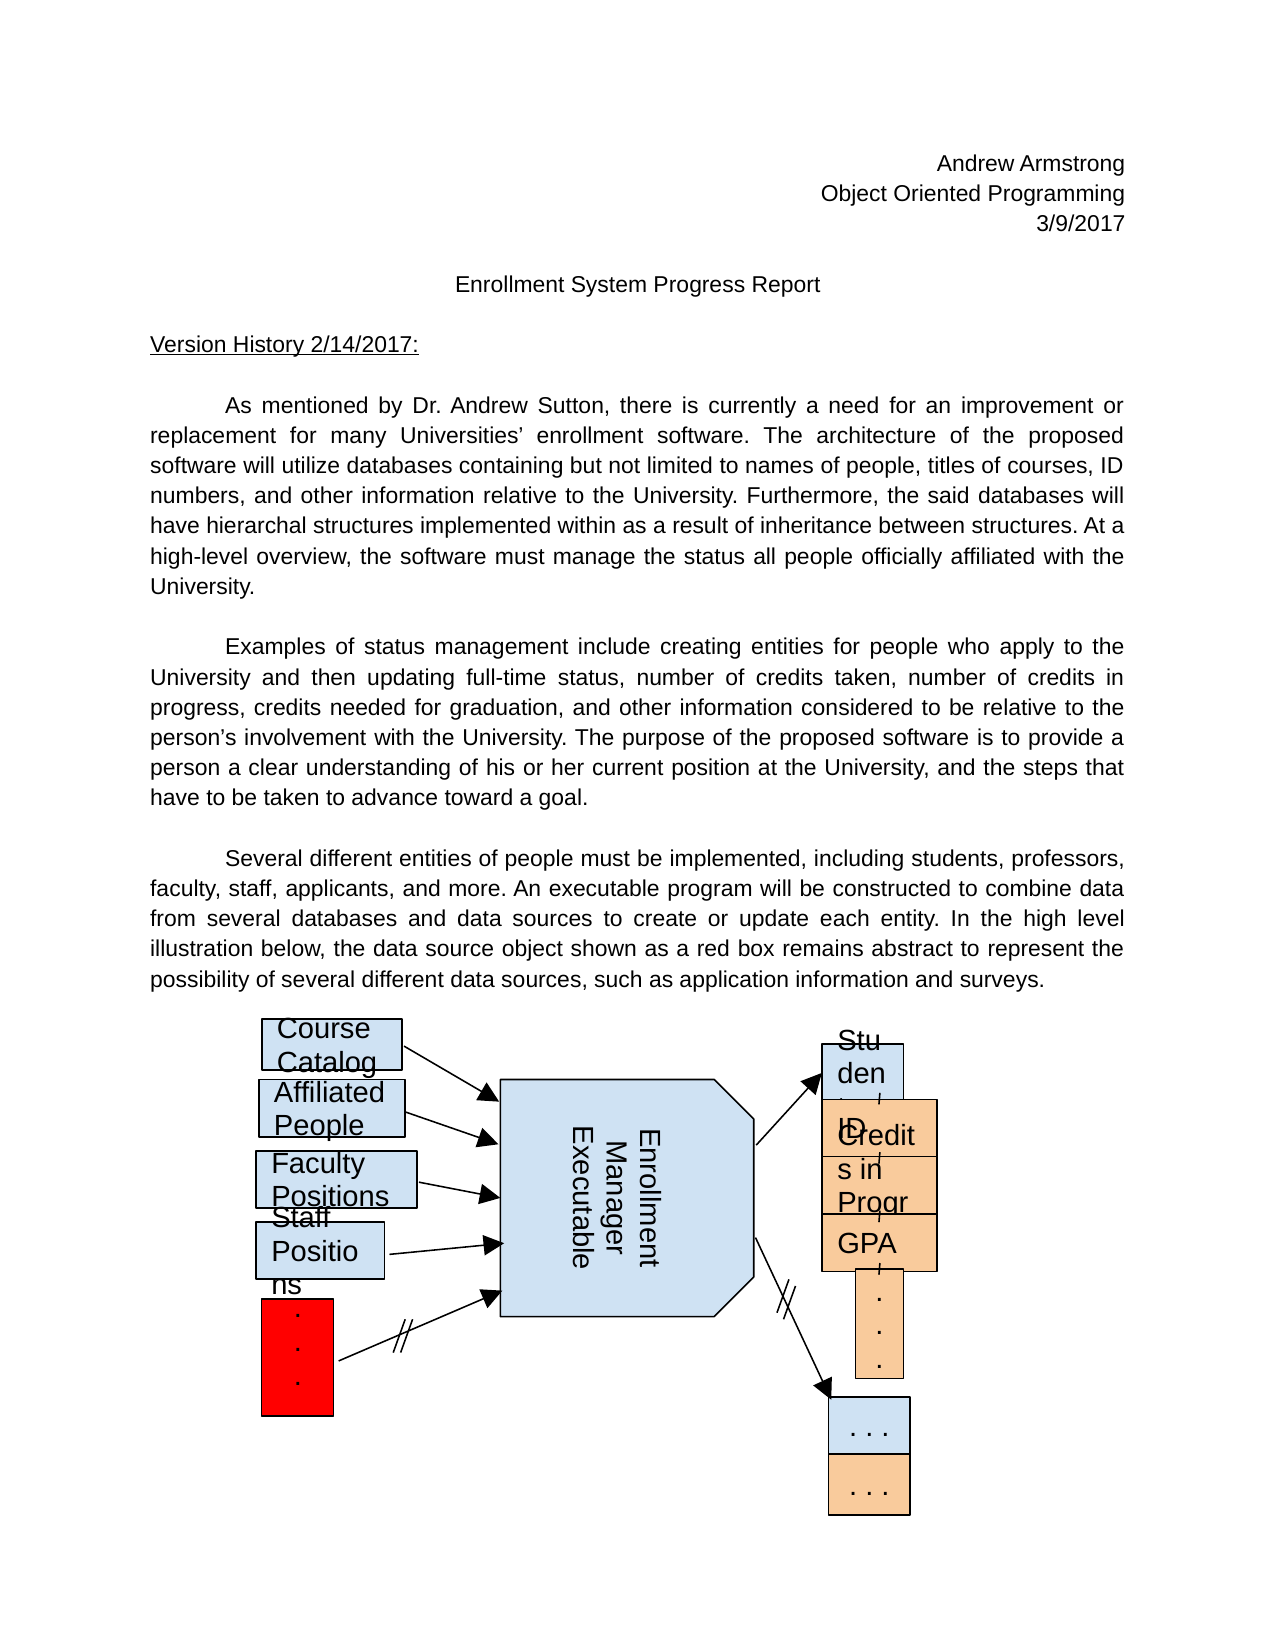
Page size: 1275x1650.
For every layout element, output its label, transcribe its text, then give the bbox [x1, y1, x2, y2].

text Several different entities of people must be implemented, including students, professors, faculty, staff, applicants, and more. An executable program will be constructed to combine data from several databases and data sources to create or update each entity. In the high level illustration below, the data source object shown as a red box remains abstract to represent the possibility of several different data sources, such as application information and surveys. [150, 845, 1125, 992]
text Object Oriented Programming [150, 180, 1125, 207]
text Enrollment System Progress Report [150, 271, 1125, 297]
text Version History 2/14/2017: [150, 331, 1125, 358]
text Examples of status management include creating entities for people who apply to the University and then updating full-time status, number of credits taken, number of credits in progress, credits needed for graduation, and other information considered to be relative to the person’s involvement with the University. The purpose of the proposed software is to provide a person a clear understanding of his or her current position at the University, and the steps that have to be taken to advance toward a goal. [150, 633, 1125, 811]
text 3/9/2017 [150, 210, 1125, 237]
text Andrew Armstrong [150, 150, 1125, 176]
text As mentioned by Dr. Andrew Sutton, there is currently a need for an improvement or replacement for many Universities’ enrollment software. The architecture of the proposed software will utilize databases containing but not limited to names of people, titles of courses, ID numbers, and other information relative to the University. Furthermore, the said databases will have hierarchal structures implemented within as a result of inheritance between structures. At a high-level overview, the software must manage the status all people officially affiliated with the University. [150, 392, 1125, 599]
